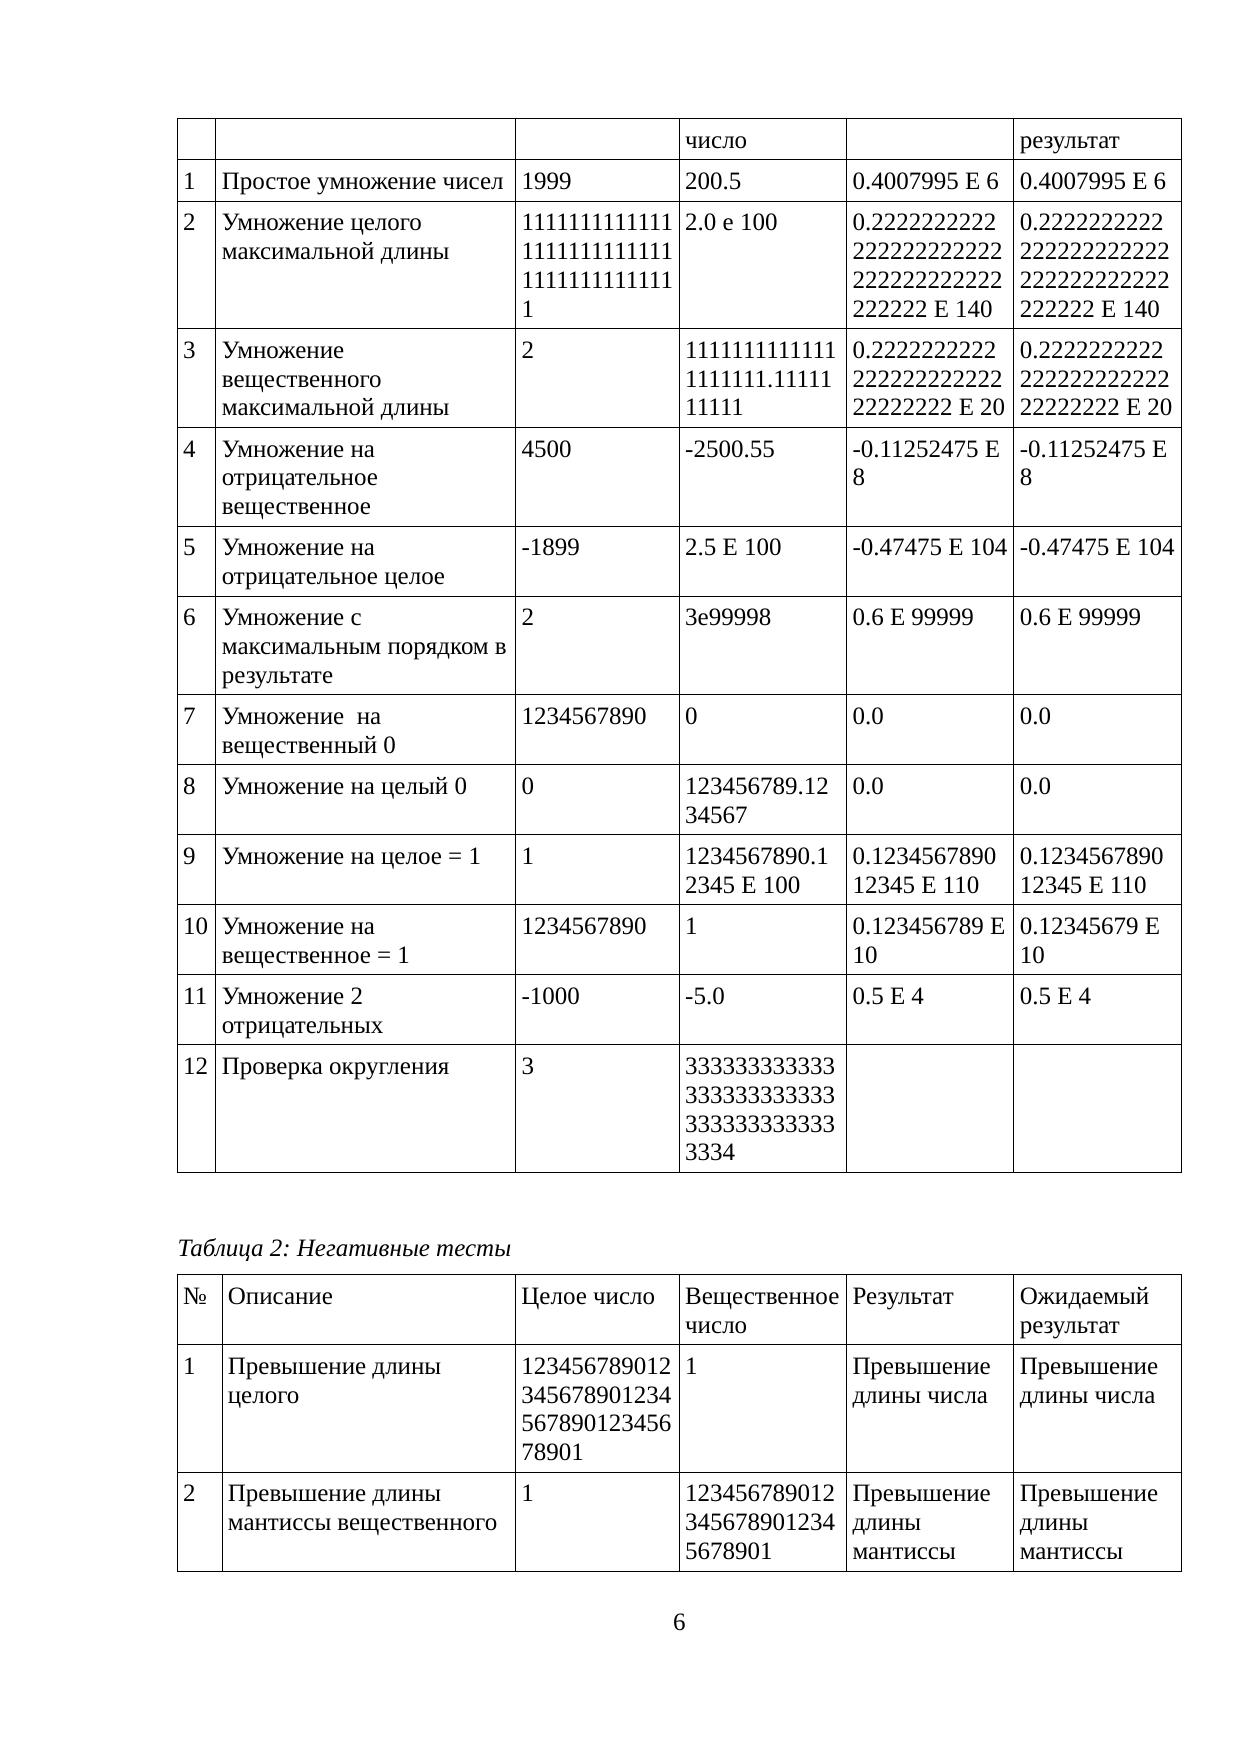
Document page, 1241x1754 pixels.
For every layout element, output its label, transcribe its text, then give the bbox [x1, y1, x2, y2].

table_cell 200.5 [680, 160, 846, 201]
table_cell 5 [178, 527, 215, 596]
table_cell 0.123456789 E 10 [847, 905, 1013, 974]
table_cell Превышение длины числа [847, 1345, 1013, 1472]
table_cell 0.222222222222222222222222222222 E 20 [847, 329, 1013, 427]
table_cell Умножение вещественного максимальной длины [216, 329, 515, 427]
table_cell 1111111111111111111111111111111111111111 [516, 202, 679, 328]
table_cell 0.0 [1014, 765, 1181, 834]
table_cell 0.6 E 99999 [1014, 597, 1181, 694]
table_cell 2 [178, 202, 215, 328]
table_cell 2.0 e 100 [680, 202, 846, 328]
table_cell -0.11252475 E 8 [847, 428, 1013, 526]
table_cell 2 [178, 1473, 222, 1571]
table_cell Умножение на вещественный 0 [216, 695, 515, 764]
table_header Целое число [516, 1275, 679, 1344]
table_cell 1 [680, 1345, 846, 1472]
table_cell 0.0 [847, 695, 1013, 764]
table_header результат [1014, 119, 1181, 159]
table_cell Умножение на вещественное = 1 [216, 905, 515, 974]
table_cell 0.12345679 E 10 [1014, 905, 1181, 974]
table_cell 0.123456789012345 E 110 [1014, 835, 1181, 904]
table_header Вещественное число [680, 1275, 846, 1344]
table_cell Умножение на целый 0 [216, 765, 515, 834]
table_cell 9 [178, 835, 215, 904]
table_cell Превышение длины мантиссы [1014, 1473, 1181, 1571]
table_cell 1 [516, 1473, 679, 1571]
table_cell 3 [516, 1045, 679, 1172]
table_header Результат [847, 1275, 1013, 1344]
table_cell 10 [178, 905, 215, 974]
table_cell 0.5 E 4 [1014, 975, 1181, 1044]
table_cell 0.6 E 99999 [847, 597, 1013, 694]
table_cell -5.0 [680, 975, 846, 1044]
table_cell Проверка округления [216, 1045, 515, 1172]
table_header [216, 119, 515, 159]
table_cell Умножение 2 отрицательных [216, 975, 515, 1044]
table_cell 0.2222222222222222222222222222222222222222 E 140 [847, 202, 1013, 328]
table_cell 1234567890 [516, 695, 679, 764]
table_cell 1234567890.12345 E 100 [680, 835, 846, 904]
table_cell -0.47475 E 104 [1014, 527, 1181, 596]
table_cell 123456789.1234567 [680, 765, 846, 834]
table_cell -1899 [516, 527, 679, 596]
table_cell Превышение длины целого [223, 1345, 515, 1472]
table_cell [1014, 1045, 1181, 1172]
table_cell Умножение на отрицательное вещественное [216, 428, 515, 526]
table_cell 0.123456789012345 E 110 [847, 835, 1013, 904]
table_cell 1234567890123456789012345678901 [680, 1473, 846, 1571]
table_header Ожидаемый результат [1014, 1275, 1181, 1344]
table_cell 1 [680, 905, 846, 974]
table_cell Умножение целого максимальной длины [216, 202, 515, 328]
table_cell [847, 1045, 1013, 1172]
table_cell Превышение длины мантиссы вещественного [223, 1473, 515, 1571]
table_header [178, 119, 215, 159]
table_cell 2 [516, 597, 679, 694]
table_cell 1 [178, 160, 215, 201]
table_cell 0.4007995 E 6 [1014, 160, 1181, 201]
table_cell 3333333333333333333333333333333333333334 [680, 1045, 846, 1172]
table_cell Умножение на целое = 1 [216, 835, 515, 904]
table_cell Умножение с максимальным порядком в результате [216, 597, 515, 694]
table_cell 11 [178, 975, 215, 1044]
table_cell 0.0 [847, 765, 1013, 834]
table_cell 1999 [516, 160, 679, 201]
table_cell 2.5 E 100 [680, 527, 846, 596]
table_cell 1 [516, 835, 679, 904]
table_cell 6 [178, 597, 215, 694]
table_cell 12 [178, 1045, 215, 1172]
table_cell 7 [178, 695, 215, 764]
text Таблица 2: Негативные тесты [177, 1233, 1181, 1262]
table_header Описание [223, 1275, 515, 1344]
table_cell Превышение длины мантиссы [847, 1473, 1013, 1571]
table_cell 1234567890 [516, 905, 679, 974]
table_cell 0.2222222222222222222222222222222222222222 E 140 [1014, 202, 1181, 328]
table_cell -0.47475 E 104 [847, 527, 1013, 596]
table_cell 0.0 [1014, 695, 1181, 764]
table_cell 3e99998 [680, 597, 846, 694]
table_cell 0.4007995 E 6 [847, 160, 1013, 201]
table_cell 4500 [516, 428, 679, 526]
table_cell 4 [178, 428, 215, 526]
table_cell 8 [178, 765, 215, 834]
table_cell Превышение длины числа [1014, 1345, 1181, 1472]
table_header число [680, 119, 846, 159]
table_header № [178, 1275, 222, 1344]
table_cell 1 [178, 1345, 222, 1472]
table_cell 11111111111111111111.1111111111 [680, 329, 846, 427]
table_cell Умножение на отрицательное целое [216, 527, 515, 596]
table_header [847, 119, 1013, 159]
table_header [516, 119, 679, 159]
table_cell Простое умножение чисел [216, 160, 515, 201]
table_cell 0 [680, 695, 846, 764]
table_cell 2 [516, 329, 679, 427]
table_cell 12345678901234567890123456789012345678901 [516, 1345, 679, 1472]
table_cell 0.5 E 4 [847, 975, 1013, 1044]
table_cell 3 [178, 329, 215, 427]
table_cell -0.11252475 E 8 [1014, 428, 1181, 526]
table_cell -1000 [516, 975, 679, 1044]
table_cell 0 [516, 765, 679, 834]
table_cell 0.222222222222222222222222222222 E 20 [1014, 329, 1181, 427]
table_cell -2500.55 [680, 428, 846, 526]
